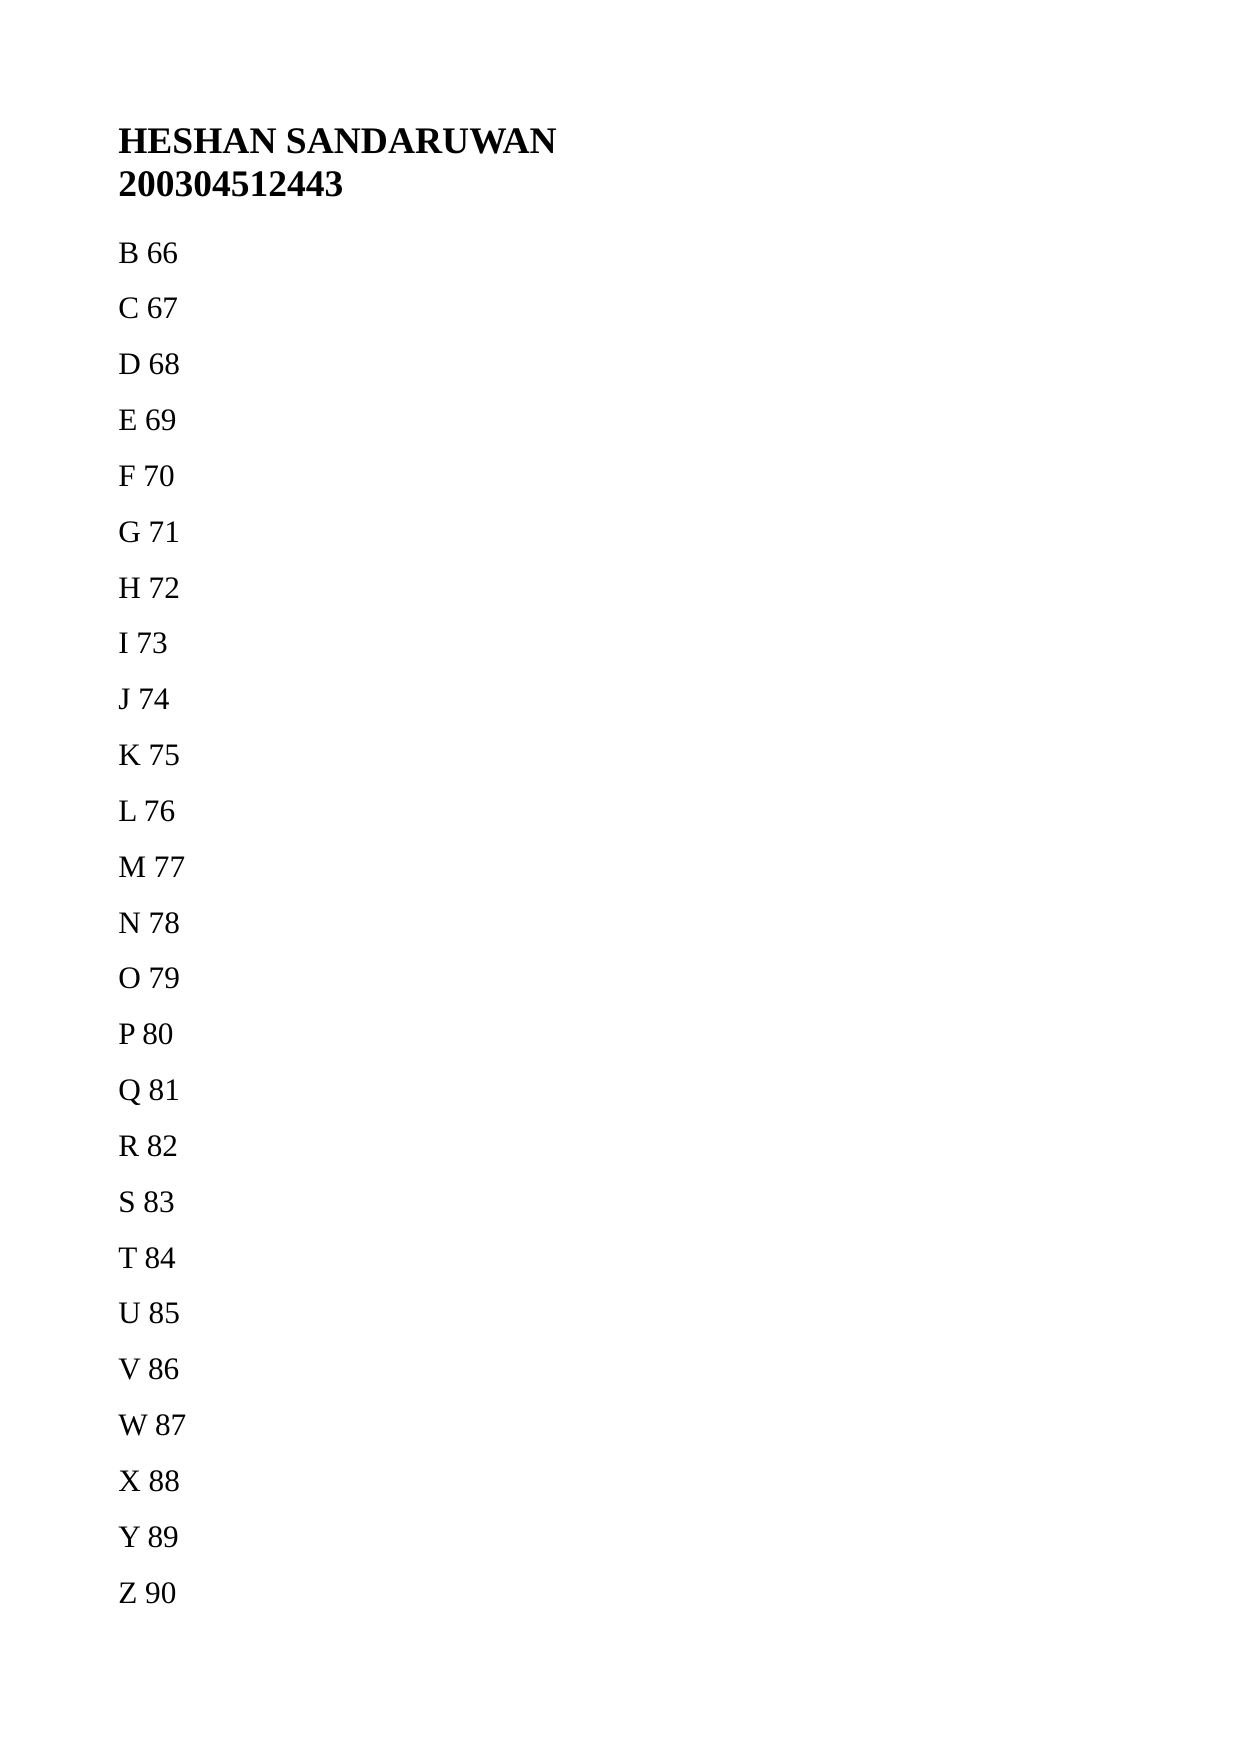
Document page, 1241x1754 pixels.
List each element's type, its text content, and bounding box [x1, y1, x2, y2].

text W 87 [118, 1406, 1122, 1442]
text U 85 [118, 1295, 1122, 1331]
text L 76 [118, 792, 1122, 828]
text J 74 [118, 681, 1122, 716]
text Y 89 [118, 1518, 1122, 1554]
text M 77 [118, 848, 1122, 884]
text O 79 [118, 960, 1122, 996]
text Q 81 [118, 1071, 1122, 1107]
text G 71 [118, 513, 1122, 549]
text P 80 [118, 1016, 1122, 1051]
text V 86 [118, 1351, 1122, 1386]
text R 82 [118, 1127, 1122, 1163]
text X 88 [118, 1462, 1122, 1498]
text S 83 [118, 1183, 1122, 1219]
text N 78 [118, 904, 1122, 940]
text B 66 [118, 234, 1122, 270]
text E 69 [118, 401, 1122, 437]
text K 75 [118, 736, 1122, 772]
text C 67 [118, 290, 1122, 326]
text F 70 [118, 457, 1122, 493]
text I 73 [118, 625, 1122, 661]
text H 72 [118, 569, 1122, 605]
text Z 90 [118, 1574, 1122, 1610]
text D 68 [118, 346, 1122, 381]
text T 84 [118, 1239, 1122, 1275]
